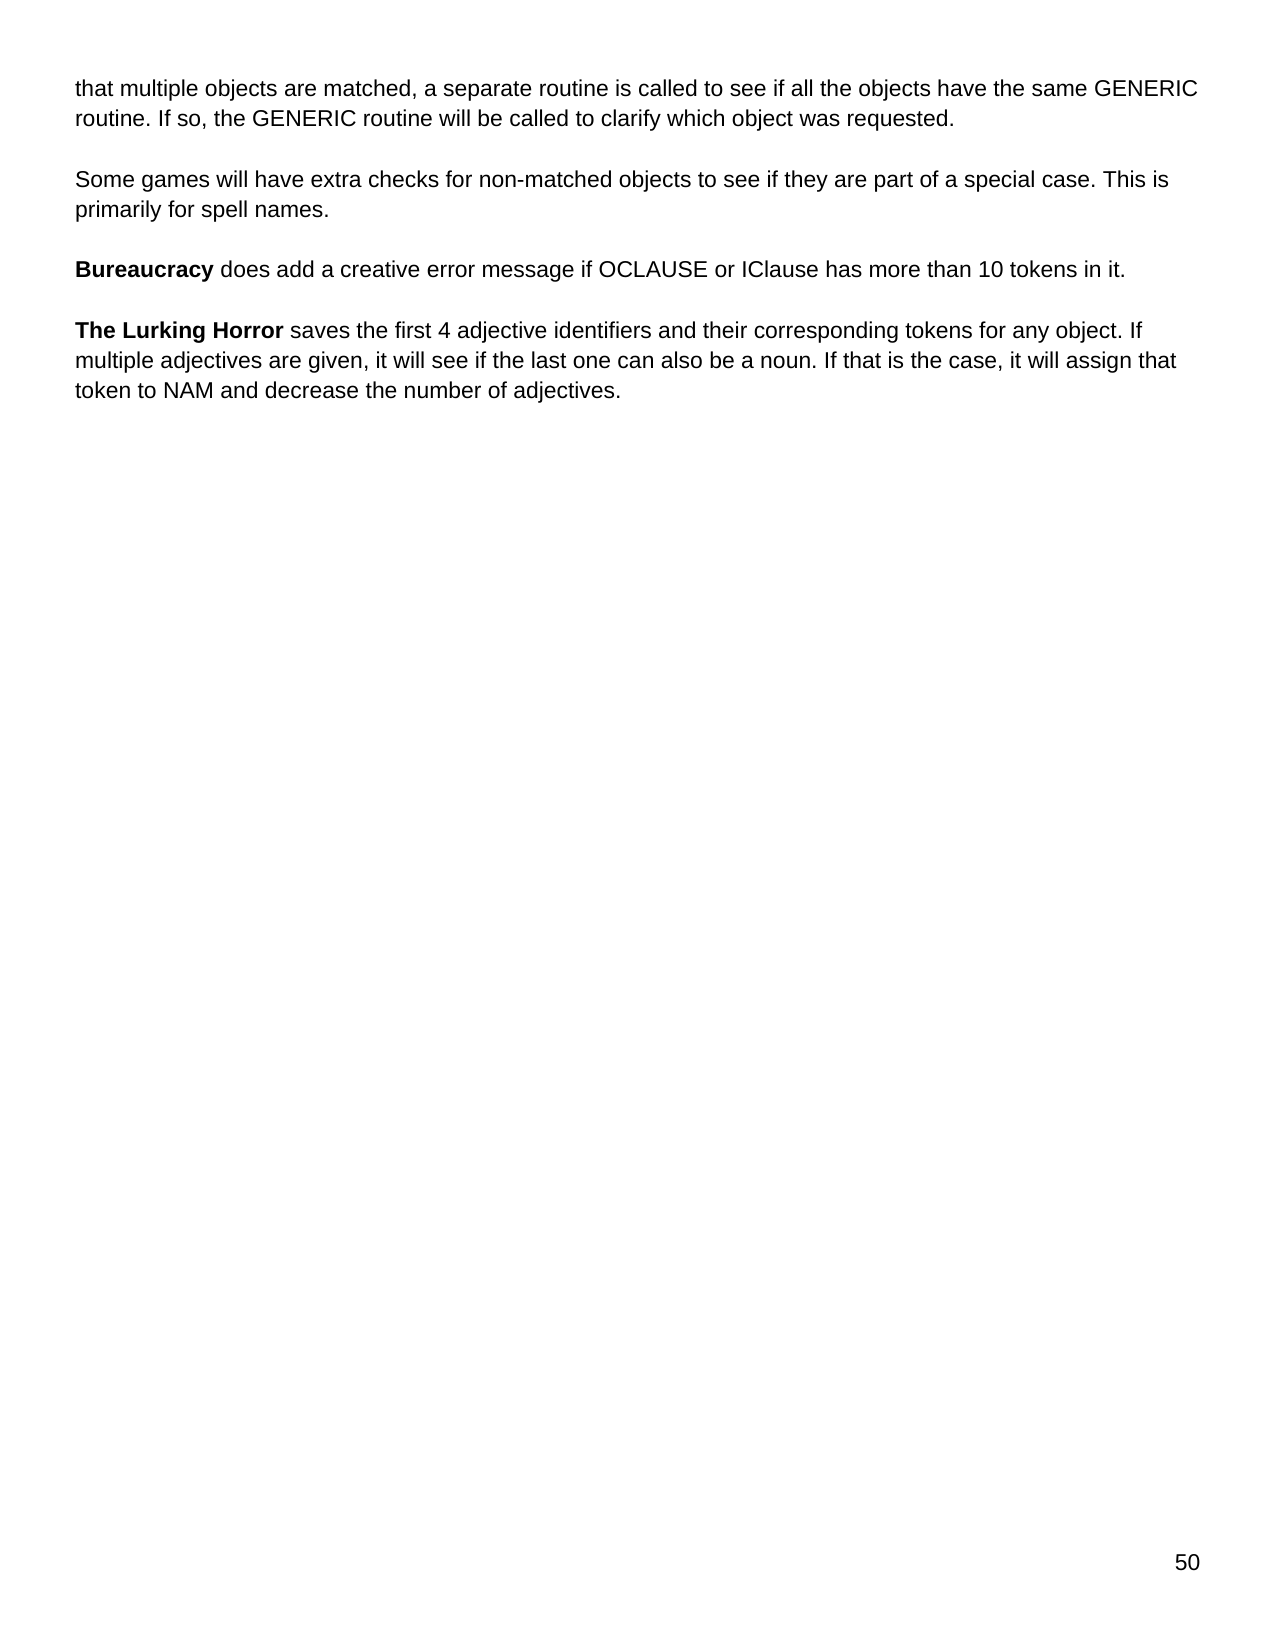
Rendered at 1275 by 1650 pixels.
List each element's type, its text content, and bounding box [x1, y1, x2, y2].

text Some games will have extra checks for non-matched objects to see if they are part of a special case. This is primarily for spell names. [75, 166, 1200, 222]
text The Lurking Horror saves the first 4 adjective identifiers and their corresponding tokens for any object. If multiple adjectives are given, it will see if the last one can also be a noun. If that is the case, it will assign that token to NAM and decrease the number of adjectives. [75, 317, 1200, 403]
text Bureaucracy does add a creative error message if OCLAUSE or IClause has more than 10 tokens in it. [75, 256, 1200, 283]
text that multiple objects are matched, a separate routine is called to see if all the objects have the same GENERIC routine. If so, the GENERIC routine will be called to clarify which object was requested. [75, 75, 1200, 132]
